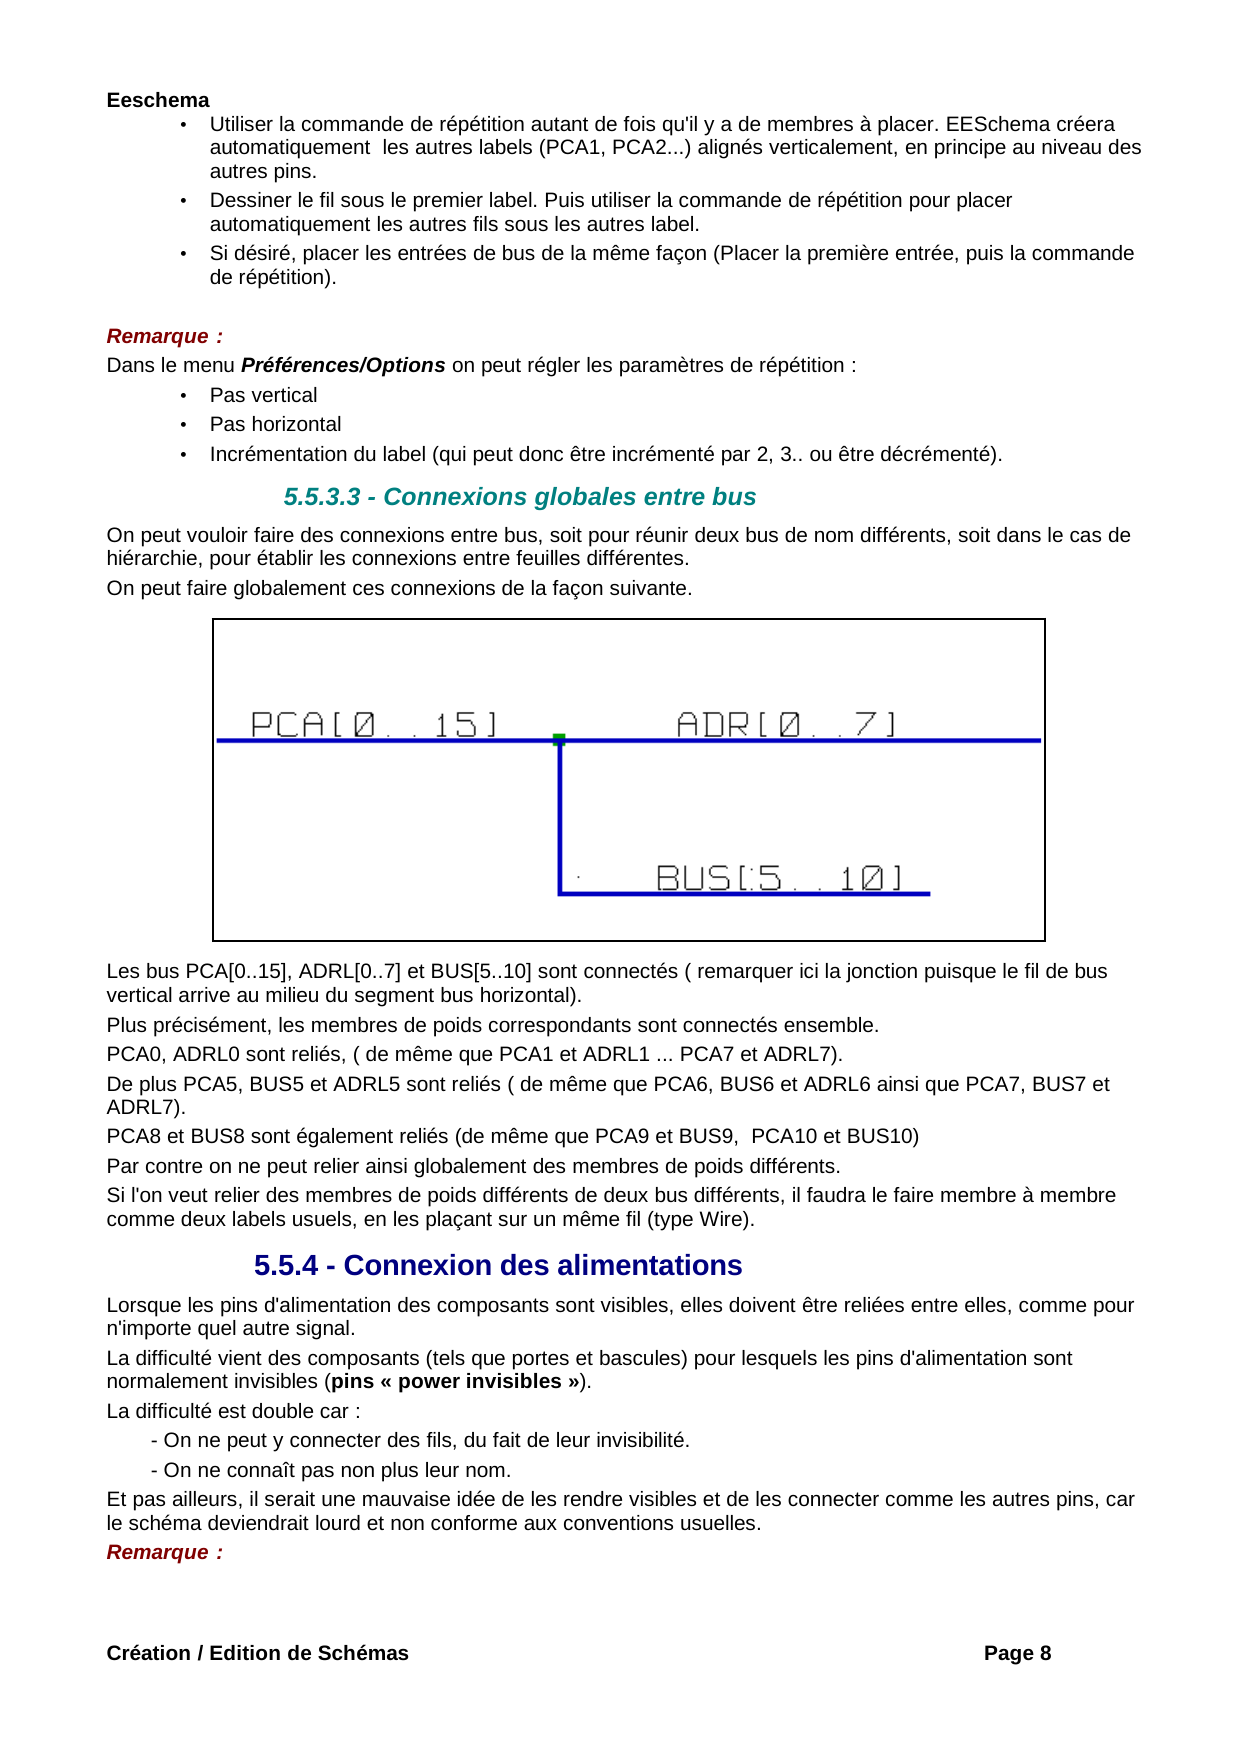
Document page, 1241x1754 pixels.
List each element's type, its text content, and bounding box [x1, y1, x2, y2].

list Dessiner le fil sous le premier label. Puis utiliser la commande de répétition pour placer automatiquement les autres fils sous les autres label. [180, 189, 1151, 236]
text PCA8 et BUS8 sont également reliés (de même que PCA9 et BUS9, PCA10 et BUS10) [106, 1125, 1151, 1148]
text Lorsque les pins d'alimentation des composants sont visibles, elles doivent être reliées entre elles, comme pour n'importe quel autre signal. [106, 1293, 1151, 1340]
text PCA0, ADRL0 sont reliés, ( de même que PCA1 et ADRL1 ... PCA7 et ADRL7). [106, 1042, 1151, 1066]
list Incrémentation du label (qui peut donc être incrémenté par 2, 3.. ou être décrémenté). [180, 442, 1151, 466]
text - On ne connaît pas non plus leur nom. [151, 1458, 1151, 1482]
text Les bus PCA[0..15], ADRL[0..7] et BUS[5..10] sont connectés ( remarquer ici la jonction puisque le fil de bus vertical arrive au milieu du segment bus horizontal). [106, 960, 1151, 1007]
text Dans le menu Préférences/Options on peut régler les paramètres de répétition : [106, 354, 1151, 377]
text Remarque : [106, 324, 1151, 348]
list Pas vertical [180, 383, 1151, 407]
text Remarque : [106, 1541, 1151, 1564]
list Utiliser la commande de répétition autant de fois qu'il y a de membres à placer. EESchema créera automatiquement les autres labels (PCA1, PCA2...) alignés verticalement, en principe au niveau des autres pins. [180, 112, 1151, 183]
text De plus PCA5, BUS5 et ADRL5 sont reliés ( de même que PCA6, BUS6 et ADRL6 ainsi que PCA7, BUS7 et ADRL7). [106, 1072, 1151, 1119]
text On peut faire globalement ces connexions de la façon suivante. [106, 576, 1151, 600]
list Pas horizontal [180, 413, 1151, 436]
text La difficulté est double car : [106, 1399, 1151, 1423]
text On peut vouloir faire des connexions entre bus, soit pour réunir deux bus de nom différents, soit dans le cas de hiérarchie, pour établir les connexions entre feuilles différentes. [106, 523, 1151, 570]
subtitle Connexion des alimentations [180, 1249, 1151, 1281]
subtitle Connexions globales entre bus [283, 483, 1151, 511]
text La difficulté vient des composants (tels que portes et bascules) pour lesquels les pins d'alimentation sont normalement invisibles (pins « power invisibles »). [106, 1346, 1151, 1393]
list Si désiré, placer les entrées de bus de la même façon (Placer la première entrée, puis la commande de répétition). [180, 242, 1151, 289]
text - On ne peut y connecter des fils, du fait de leur invisibilité. [151, 1428, 1151, 1452]
text Par contre on ne peut relier ainsi globalement des membres de poids différents. [106, 1154, 1151, 1178]
text Plus précisément, les membres de poids correspondants sont connectés ensemble. [106, 1013, 1151, 1037]
text Si l'on veut relier des membres de poids différents de deux bus différents, il faudra le faire membre à membre comme deux labels usuels, en les plaçant sur un même fil (type Wire). [106, 1184, 1151, 1231]
text Et pas ailleurs, il serait une mauvaise idée de les rendre visibles et de les connecter comme les autres pins, car le schéma deviendrait lourd et non conforme aux conventions usuelles. [106, 1487, 1151, 1534]
